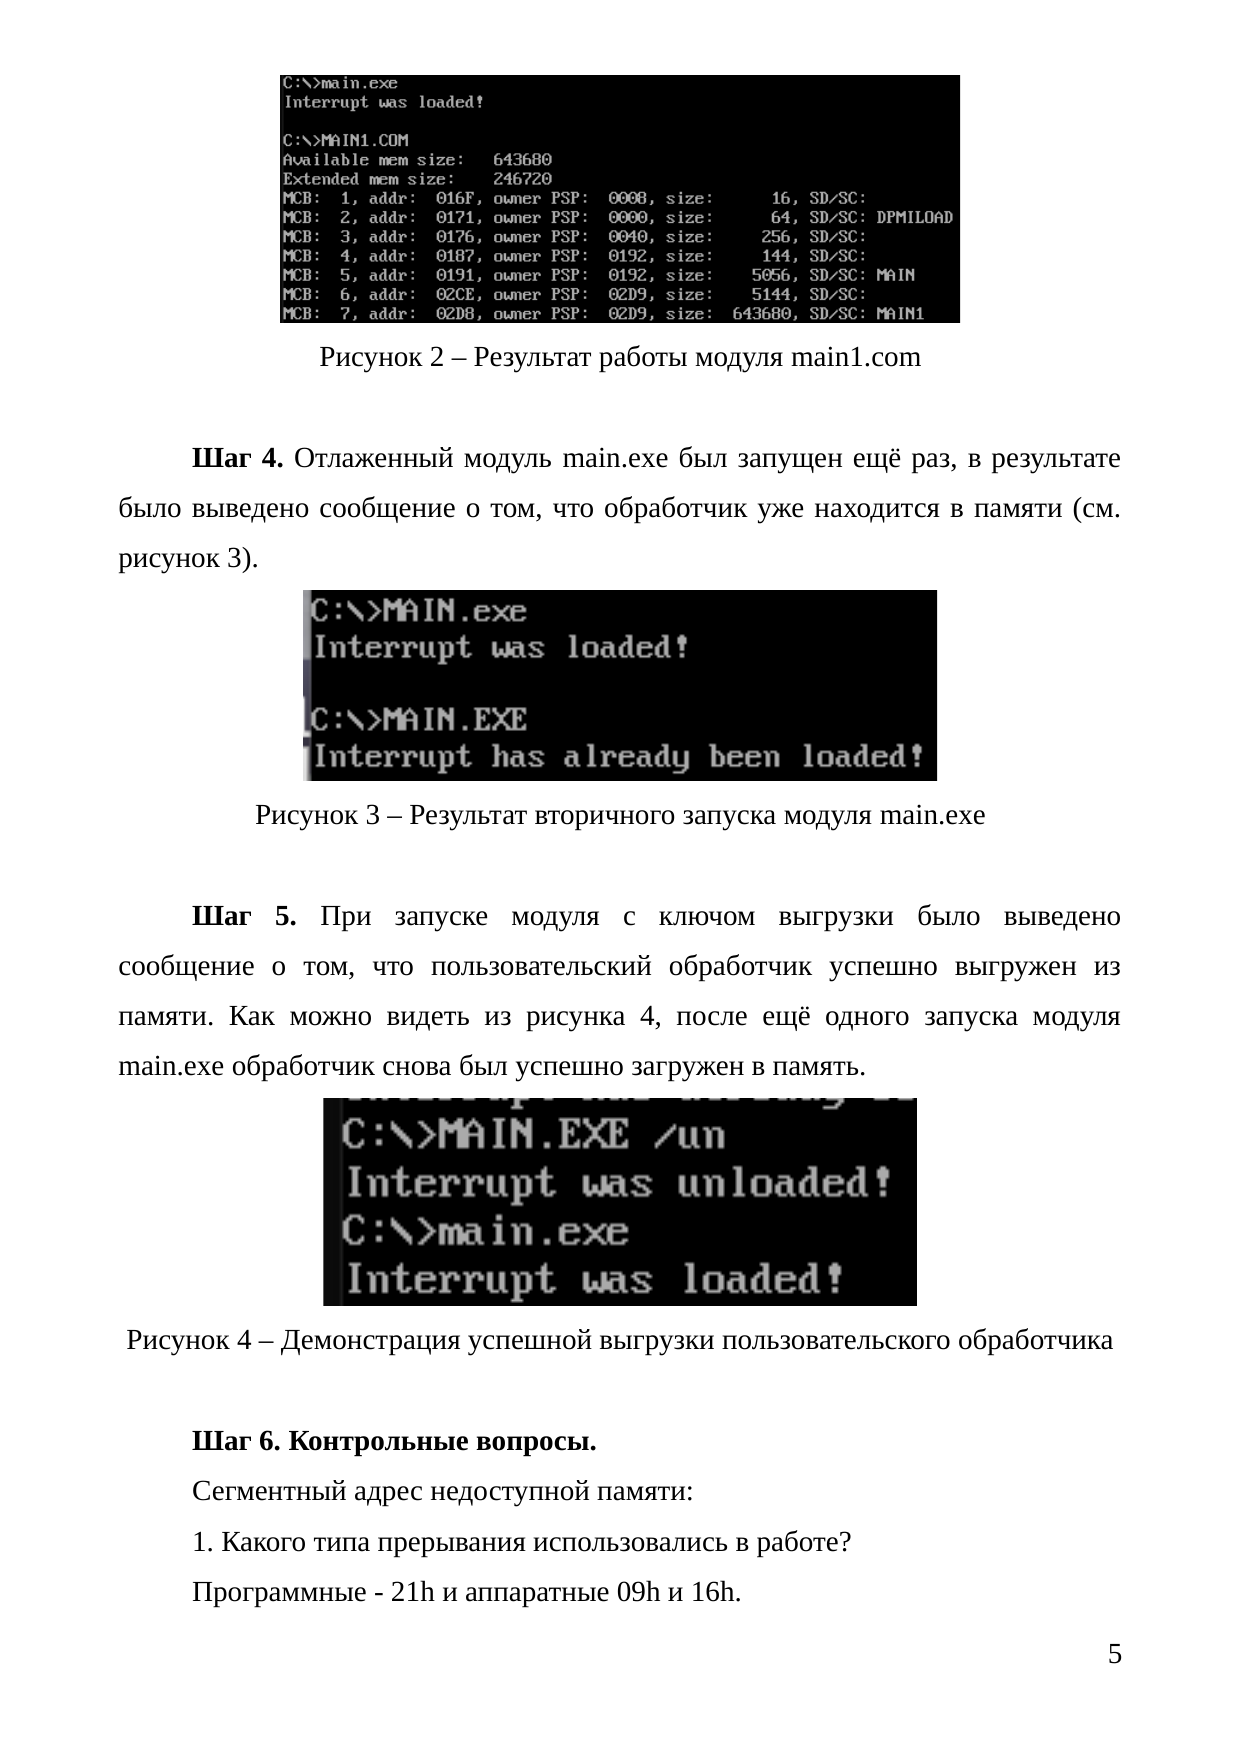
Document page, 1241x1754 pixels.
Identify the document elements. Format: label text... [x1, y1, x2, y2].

text Сегментный адрес недоступной памяти: [118, 1473, 1122, 1507]
text 1. Какого типа прерывания использовались в работе? [118, 1524, 1122, 1557]
text Шаг 4. Отлаженный модуль main.exe был запущен ещё раз, в результате было выведено сообщение о том, что обработчик уже находится в памяти (см. рисунок 3). [118, 440, 1122, 574]
text Рисунок 3 – Результат вторичного запуска модуля main.exe [118, 797, 1122, 831]
text Программные - 21h и аппаратные 09h и 16h. [118, 1574, 1122, 1607]
text Рисунок 2 – Результат работы модуля main1.com [118, 339, 1122, 373]
text Шаг 6. Контрольные вопросы. [118, 1423, 1122, 1457]
text Рисунок 4 – Демонстрация успешной выгрузки пользовательского обработчика [118, 1322, 1122, 1356]
text Шаг 5. При запуске модуля с ключом выгрузки было выведено сообщение о том, что пользовательский обработчик успешно выгружен из памяти. Как можно видеть из рисунка 4, после ещё одного запуска модуля main.exe обработчик снова был успешно загружен в память. [118, 898, 1122, 1082]
